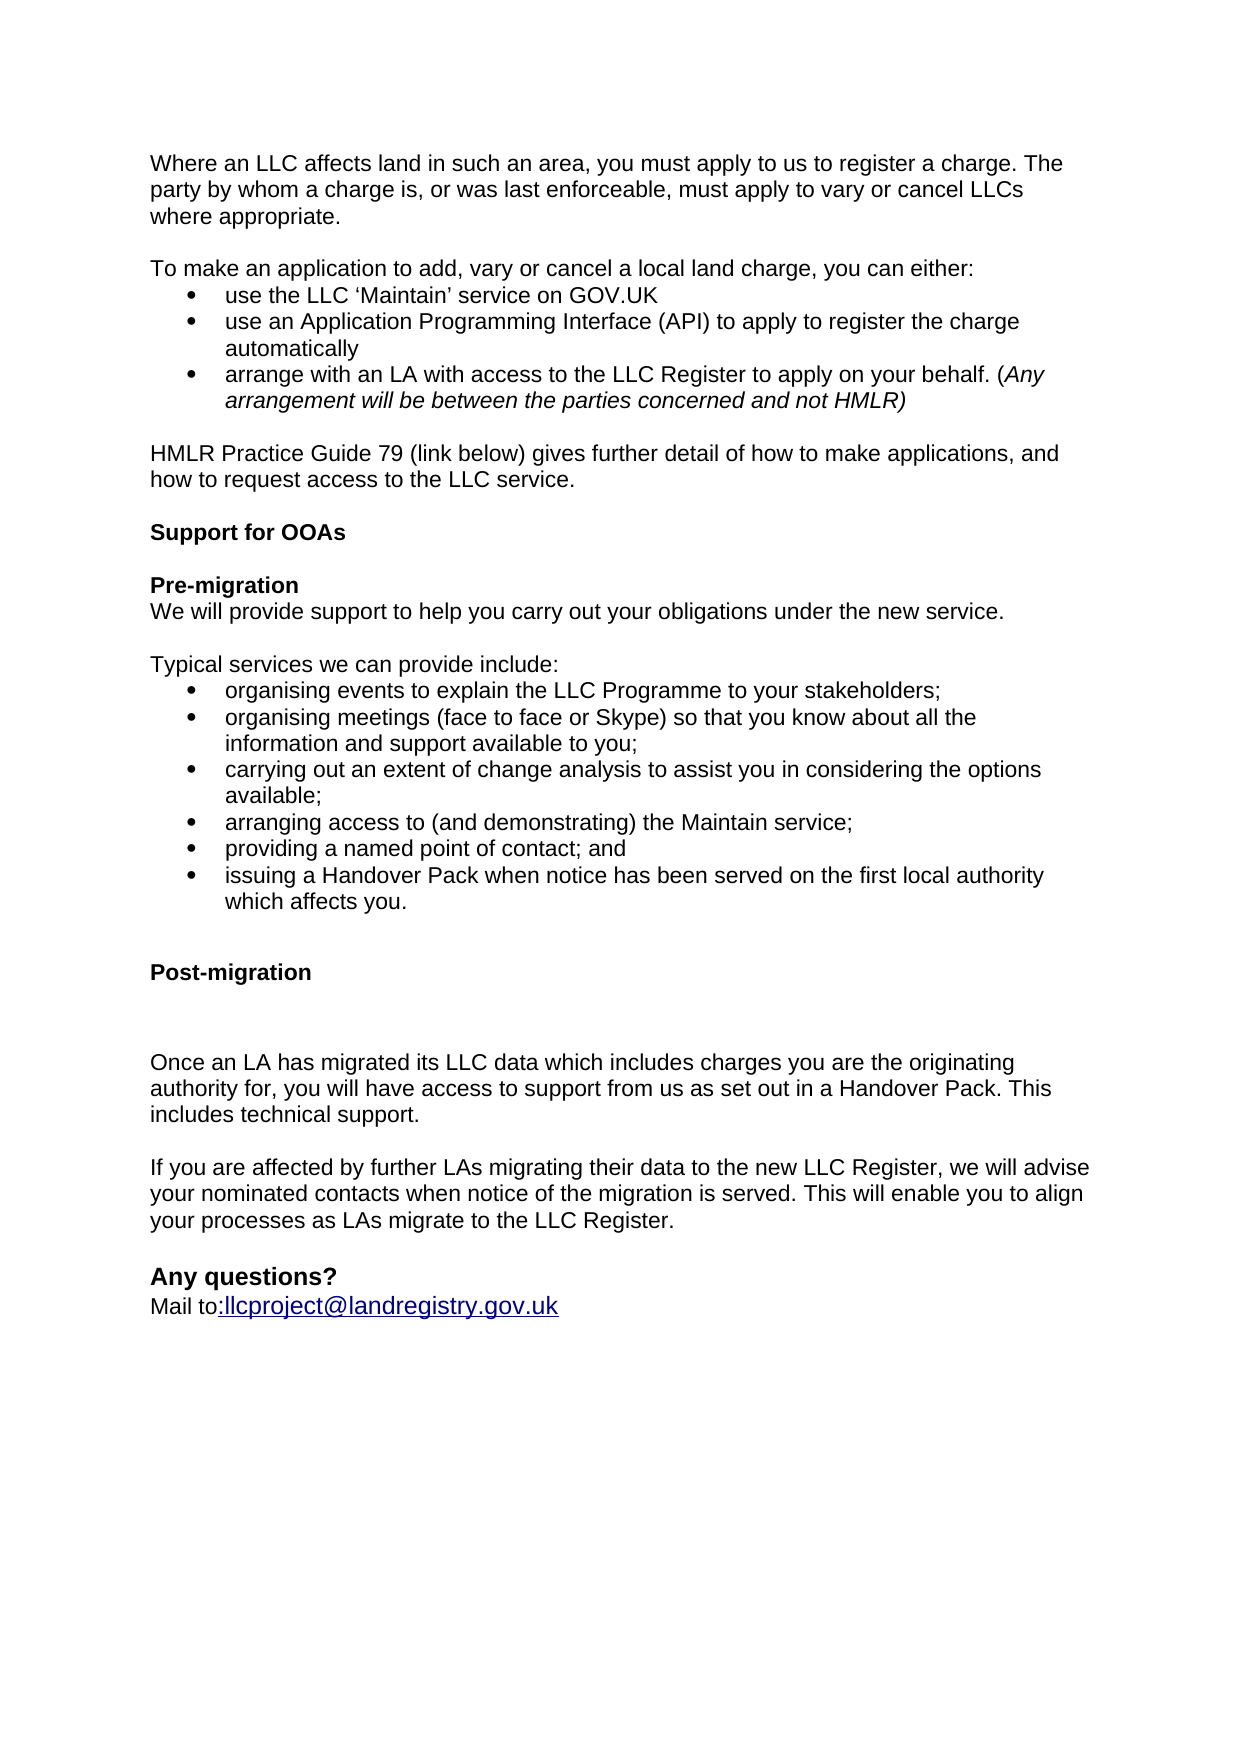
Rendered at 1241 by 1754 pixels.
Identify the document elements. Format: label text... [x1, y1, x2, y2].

text Support for OOAs [150, 519, 1090, 545]
list arranging access to (and demonstrating) the Maintain service; [187, 809, 1090, 835]
list organising events to explain the LLC Programme to your stakeholders; [187, 677, 1090, 703]
text Mail to:llcproject@landregistry.gov.uk [150, 1291, 1090, 1319]
list use the LLC ‘Maintain’ service on GOV.UK [187, 282, 1090, 308]
list carrying out an extent of change analysis to assist you in considering the options available; [187, 756, 1090, 809]
text HMLR Practice Guide 79 (link below) gives further detail of how to make applications, and how to request access to the LLC service. [150, 440, 1090, 493]
text Pre-migration [150, 572, 1090, 598]
text Where an LLC affects land in such an area, you must apply to us to register a charge. The party by whom a charge is, or was last enforceable, must apply to vary or cancel LLCs where appropriate. [150, 150, 1090, 229]
text Post-migration [150, 959, 1090, 985]
list organising meetings (face to face or Skype) so that you know about all the information and support available to you; [187, 703, 1090, 756]
list providing a named point of contact; and [187, 835, 1090, 862]
text If you are affected by further LAs migrating their data to the new LLC Register, we will advise your nominated contacts when notice of the migration is served. This will enable you to align your processes as LAs migrate to the LLC Register. [150, 1154, 1090, 1233]
list use an Application Programming Interface (API) to apply to register the charge automatically [187, 308, 1090, 361]
list issuing a Handover Pack when notice has been served on the first local authority which affects you. [187, 862, 1090, 914]
text We will provide support to help you carry out your obligations under the new service. Typical services we can provide include: [150, 598, 1090, 677]
text Any questions? [150, 1262, 1090, 1291]
list arrange with an LA with access to the LLC Register to apply on your behalf. (Any arrangement will be between the parties concerned and not HMLR) [187, 361, 1090, 413]
text Once an LA has migrated its LLC data which includes charges you are the originating authority for, you will have access to support from us as set out in a Handover Pack. This includes technical support. [150, 1049, 1090, 1128]
text To make an application to add, vary or cancel a local land charge, you can either: [150, 255, 1090, 282]
